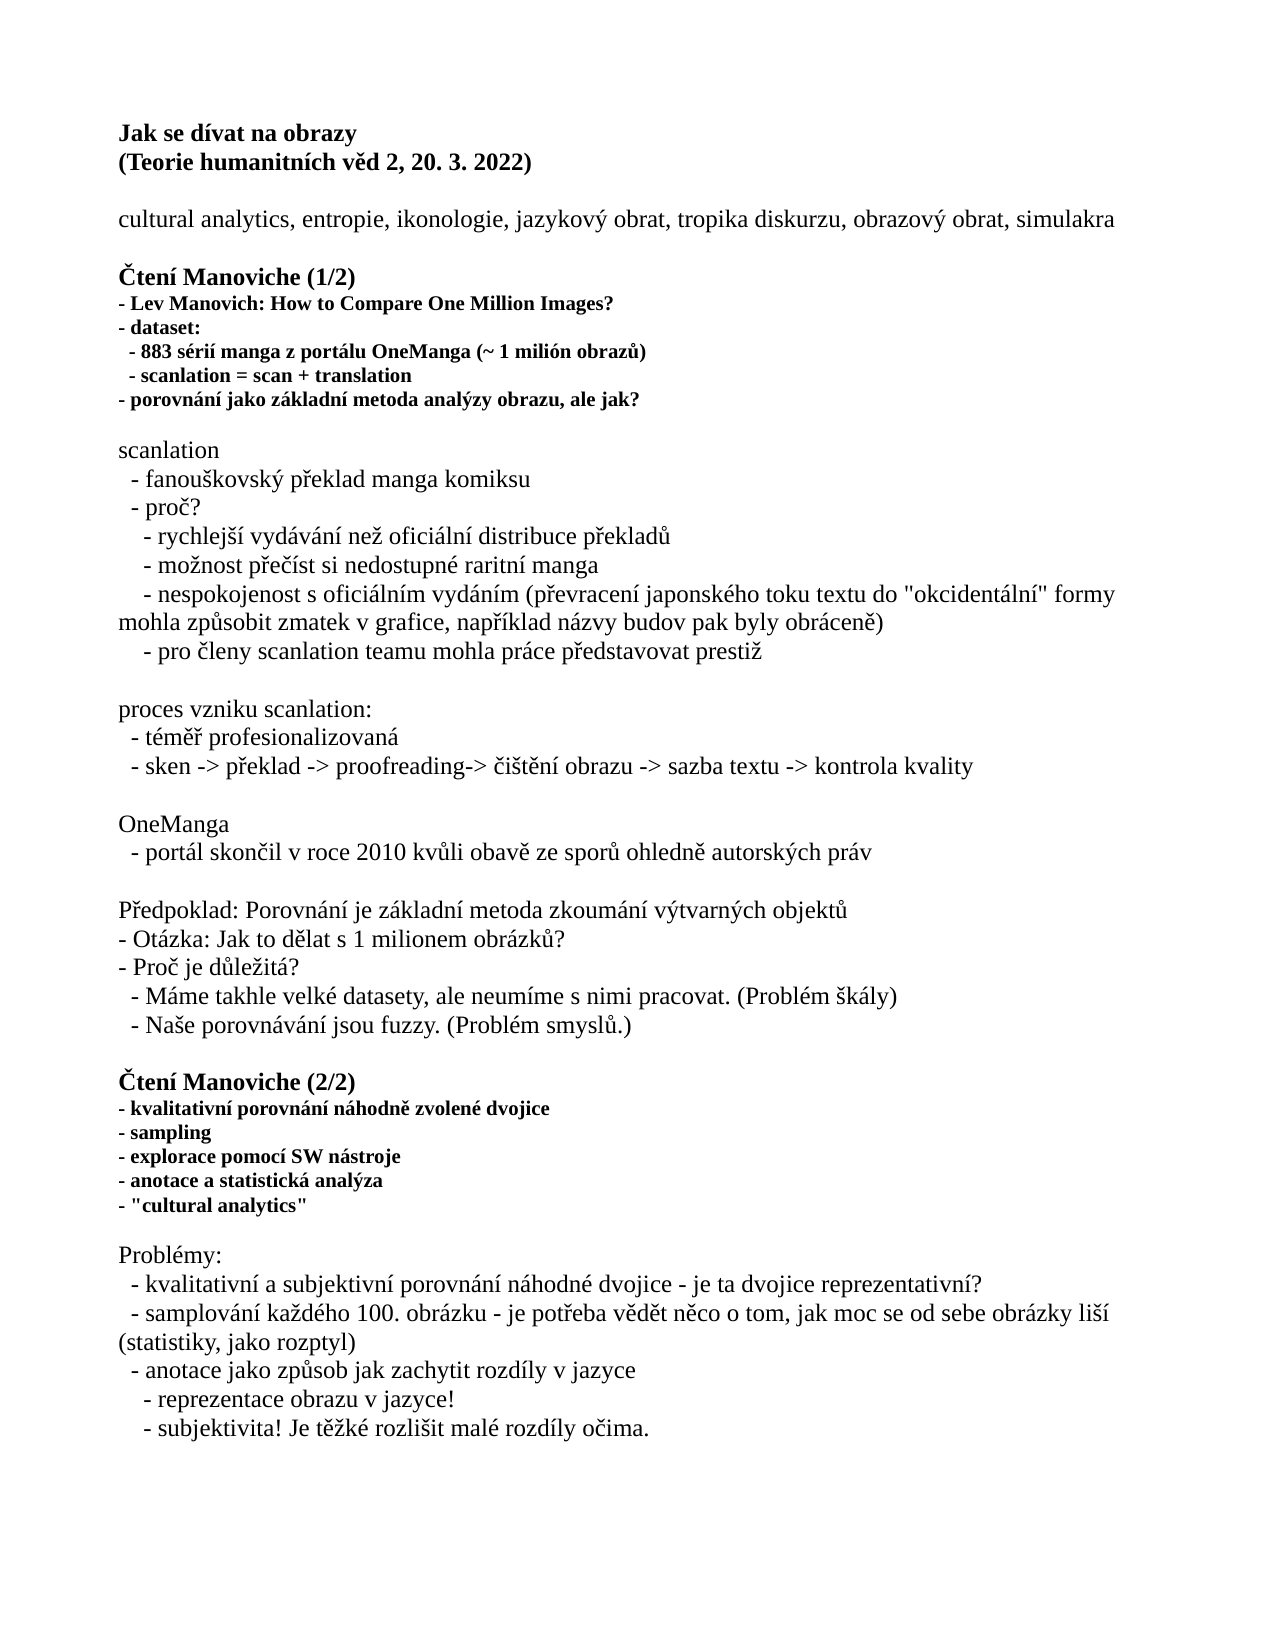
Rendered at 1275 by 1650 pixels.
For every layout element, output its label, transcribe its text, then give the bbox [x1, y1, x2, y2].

text cultural analytics, entropie, ikonologie, jazykový obrat, tropika diskurzu, obrazový obrat, simulakra [118, 204, 1157, 233]
text Čtení Manoviche (1/2) [118, 262, 1157, 291]
text - fanouškovský překlad manga komiksu [118, 464, 1157, 492]
text - portál skončil v roce 2010 kvůli obavě ze sporů ohledně autorských práv [118, 837, 1157, 866]
text OneManga [118, 809, 1157, 837]
text - porovnání jako základní metoda analýzy obrazu, ale jak? [118, 387, 1157, 411]
text - subjektivita! Je těžké rozlišit malé rozdíly očima. [118, 1413, 1157, 1442]
text (Teorie humanitních věd 2, 20. 3. 2022) [118, 147, 1157, 176]
text - 883 sérií manga z portálu OneManga (~ 1 milión obrazů) [118, 339, 1157, 363]
text - Naše porovnávání jsou fuzzy. (Problém smyslů.) [118, 1010, 1157, 1039]
text - nespokojenost s oficiálním vydáním (převracení japonského toku textu do "okcidentální" formy mohla způsobit zmatek v grafice, například názvy budov pak byly obráceně) [118, 579, 1157, 636]
text - scanlation = scan + translation [118, 363, 1157, 387]
text scanlation [118, 435, 1157, 464]
text proces vzniku scanlation: [118, 694, 1157, 722]
text - "cultural analytics" [118, 1192, 1157, 1217]
text Problémy: [118, 1241, 1157, 1269]
text - Lev Manovich: How to Compare One Million Images? [118, 291, 1157, 315]
text - možnost přečíst si nedostupné raritní manga [118, 550, 1157, 579]
text Jak se dívat na obrazy [118, 118, 1157, 147]
text - Proč je důležitá? [118, 952, 1157, 981]
text - proč? [118, 492, 1157, 521]
text - pro členy scanlation teamu mohla práce představovat prestiž [118, 636, 1157, 665]
text Čtení Manoviche (2/2) [118, 1067, 1157, 1096]
text - sken -> překlad -> proofreading-> čištění obrazu -> sazba textu -> kontrola kvality [118, 751, 1157, 780]
text - kvalitativní a subjektivní porovnání náhodné dvojice - je ta dvojice reprezentativní? [118, 1269, 1157, 1298]
text - reprezentace obrazu v jazyce! [118, 1384, 1157, 1413]
text - Otázka: Jak to dělat s 1 milionem obrázků? [118, 924, 1157, 952]
text - anotace a statistická analýza [118, 1168, 1157, 1192]
text - téměř profesionalizovaná [118, 722, 1157, 751]
text - anotace jako způsob jak zachytit rozdíly v jazyce [118, 1356, 1157, 1384]
text - samplování každého 100. obrázku - je potřeba vědět něco o tom, jak moc se od sebe obrázky liší (statistiky, jako rozptyl) [118, 1298, 1157, 1356]
text - explorace pomocí SW nástroje [118, 1144, 1157, 1168]
text - dataset: [118, 315, 1157, 339]
text - rychlejší vydávání než oficiální distribuce překladů [118, 521, 1157, 550]
text - Máme takhle velké datasety, ale neumíme s nimi pracovat. (Problém škály) [118, 981, 1157, 1010]
text - sampling [118, 1120, 1157, 1144]
text - kvalitativní porovnání náhodně zvolené dvojice [118, 1096, 1157, 1120]
text Předpoklad: Porovnání je základní metoda zkoumání výtvarných objektů [118, 895, 1157, 924]
